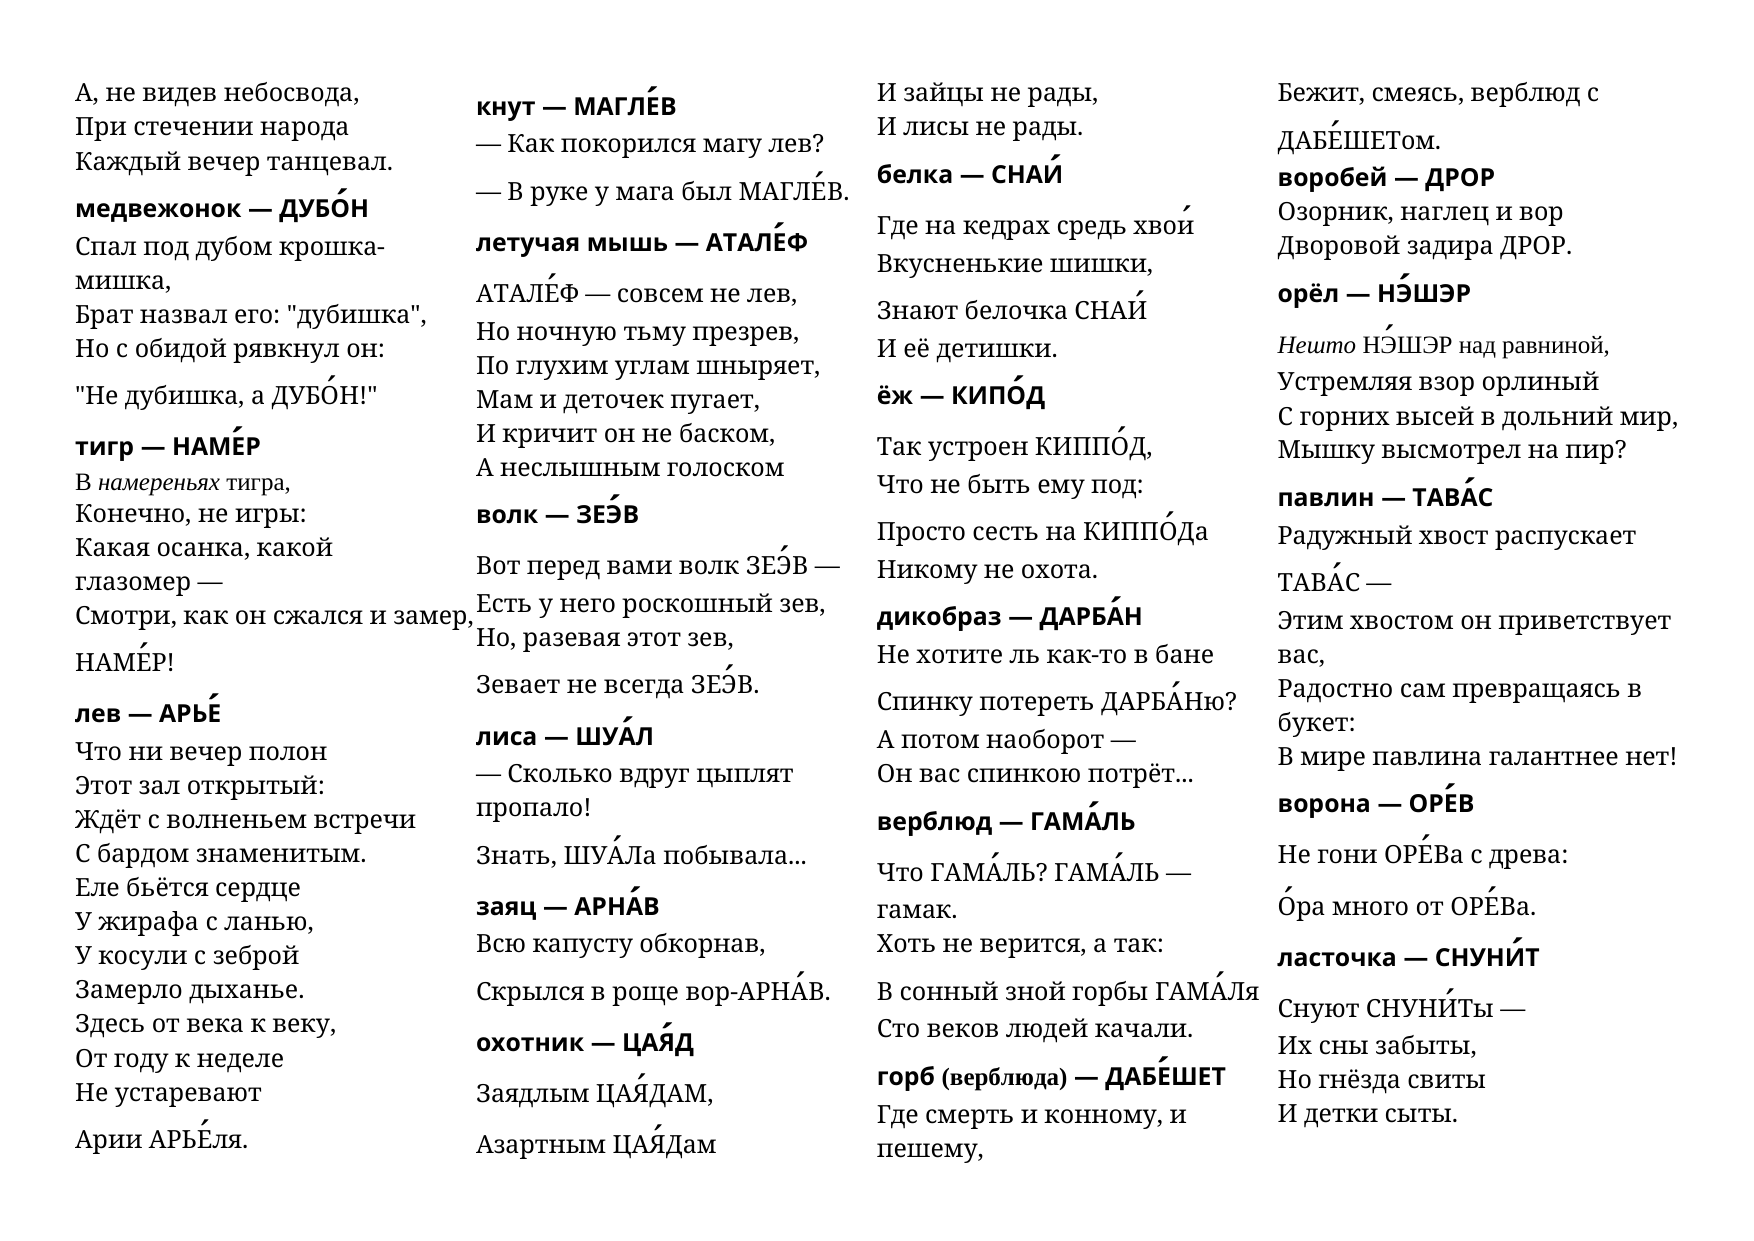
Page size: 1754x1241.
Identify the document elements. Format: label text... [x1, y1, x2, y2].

text Ждёт с волненьем встречи [75, 802, 476, 836]
text У жирафа с ланью, [75, 904, 476, 938]
subtitle ласточка — СНУНИ́Т [1277, 926, 1678, 977]
text Знать, ШУА́Ла побывала... [476, 824, 877, 875]
subtitle охотник — ЦАЯ́Д [476, 1011, 877, 1062]
text Но ночную тьму презрев, [476, 313, 877, 347]
text В мире павлина галантнее нет! [1277, 739, 1678, 773]
text А неслышным голоском [476, 449, 877, 483]
text Никому не охота. [877, 552, 1277, 586]
text Он вас спинкою потрёт... [877, 756, 1277, 790]
text Вот перед вами волк ЗЕЭ́В — [476, 534, 877, 586]
text Так устроен КИППО́Д, [877, 415, 1277, 466]
text Здесь от века к веку, [75, 1006, 476, 1040]
subtitle воробей — ДРОР [1277, 160, 1678, 194]
text И детки сыты. [1277, 1096, 1678, 1130]
subtitle белка — СНАИ́ [877, 143, 1277, 194]
text Спинку потереть ДАРБА́Ню? [877, 671, 1277, 722]
text Конечно, не игры: [75, 495, 476, 529]
text Каждый вечер танцевал. [75, 143, 476, 177]
subtitle горб (верблюда) — ДАБЕ́ШЕТ [877, 1045, 1277, 1096]
text Устремляя взор орлиный [1277, 364, 1678, 398]
text Не устаревают [75, 1074, 476, 1108]
text С горних высей в дольний мир, [1277, 398, 1678, 432]
subtitle орёл — НЭ́ШЭР [1277, 262, 1678, 313]
text При стечении народа [75, 109, 476, 143]
text Снуют СНУНИ́Ты — [1277, 977, 1678, 1028]
text Что ГАМА́ЛЬ? ГАМА́ЛЬ — гамак. [877, 841, 1277, 926]
text Но, разевая этот зев, [476, 620, 877, 654]
text Еле бьётся сердце [75, 870, 476, 904]
subtitle ёж — КИПО́Д [877, 364, 1277, 415]
text В намереньях тигра, [75, 467, 476, 495]
text От году к неделе [75, 1040, 476, 1074]
subtitle павлин — ТАВА́С [1277, 466, 1678, 517]
text Но гнёзда свиты [1277, 1062, 1678, 1096]
text И её детишки. [877, 330, 1277, 364]
text Не хотите ль как-то в бане [877, 637, 1277, 671]
text Мышку высмотрел на пир? [1277, 432, 1678, 466]
subtitle кнут — МАГЛЕ́В [476, 75, 877, 126]
text — Как покорился магу лев? [476, 126, 877, 160]
text Этот зал открытый: [75, 768, 476, 802]
text Этим хвостом он приветствует вас, [1277, 602, 1678, 671]
text Что ни вечер полон [75, 734, 476, 768]
subtitle медвежонок — ДУБО́Н [75, 177, 476, 228]
text Хоть не верится, а так: [877, 926, 1277, 960]
text Есть у него роскошный зев, [476, 586, 877, 620]
subtitle верблюд — ГАМА́ЛЬ [877, 790, 1277, 841]
subtitle лиса — ШУА́Л [476, 705, 877, 756]
text Что не быть ему под: [877, 466, 1277, 501]
text Нешто НЭ́ШЭР над равниной, [1277, 313, 1678, 364]
text Где на кедрах средь хвои́ [877, 194, 1277, 245]
subtitle волк — ЗЕЭ́В [476, 483, 877, 534]
text У косули с зеброй [75, 938, 476, 972]
subtitle ворона — ОРЕ́В [1277, 773, 1678, 824]
text С бардом знаменитым. [75, 836, 476, 870]
subtitle лев — АРЬЕ́ [75, 683, 476, 734]
text А, не видев небосвода, [75, 75, 476, 109]
text Зевает не всегда ЗЕЭ́В. [476, 654, 877, 705]
text А потом наоборот — [877, 722, 1277, 756]
text АТАЛЕ́Ф — совсем не лев, [476, 262, 877, 313]
text Сто веков людей качали. [877, 1011, 1277, 1045]
text И кричит он не баском, [476, 415, 877, 449]
text Радостно сам превращаясь в букет: [1277, 671, 1678, 739]
text Смотри, как он сжался и замер, НАМЕ́Р! [75, 597, 476, 683]
text Где смерть и конному, и пешему, [877, 1096, 1277, 1164]
text — В руке у мага был МАГЛЕ́В. [476, 160, 877, 211]
text Мам и деточек пугает, [476, 381, 877, 415]
text Просто сесть на КИППО́Да [877, 501, 1277, 552]
text Знают белочка СНАИ́ [877, 279, 1277, 330]
text Дворовой задира ДРОР. [1277, 228, 1678, 262]
text Арии АРЬЕ́ля. [75, 1108, 476, 1159]
text И лисы не рады. [877, 109, 1277, 143]
text "Не дубишка, а ДУБО́Н!" [75, 364, 476, 416]
text Вкусненькие шишки, [877, 245, 1277, 279]
subtitle заяц — АРНА́В [476, 875, 877, 926]
text Озорник, наглец и вор [1277, 194, 1678, 228]
text Скрылся в роще вор-АРНА́В. [476, 960, 877, 1011]
text Но с обидой рявкнул он: [75, 330, 476, 364]
text Брат назвал его: "дубишка", [75, 296, 476, 330]
text — Сколько вдруг цыплят пропало! [476, 756, 877, 824]
text И зайцы не рады, [877, 75, 1277, 109]
text Спал под дубом крошка-мишка, [75, 228, 476, 296]
subtitle летучая мышь — АТАЛЕ́Ф [476, 211, 877, 262]
text В сонный зной горбы ГАМА́Ля [877, 960, 1277, 1011]
subtitle тигр — НАМЕ́Р [75, 416, 476, 467]
text О́ра много от ОРЕ́Ва. [1277, 875, 1678, 926]
text Всю капусту обкорнав, [476, 926, 877, 960]
text Радужный хвост распускает ТАВА́С — [1277, 517, 1678, 602]
text Бежит, смеясь, верблюд с ДАБЕ́ШЕТом. [1277, 75, 1678, 160]
text Не гони ОРЕ́Ва с древа: [1277, 824, 1678, 875]
text По глухим углам шныряет, [476, 347, 877, 381]
subtitle дикобраз — ДАРБА́Н [877, 586, 1277, 637]
text Замерло дыханье. [75, 972, 476, 1006]
text Их сны забыты, [1277, 1028, 1678, 1062]
text Заядлым ЦАЯ́ДАМ, [476, 1062, 877, 1113]
text Азартным ЦАЯ́Дам [476, 1113, 877, 1164]
text Какая осанка, какой глазомер — [75, 529, 476, 597]
